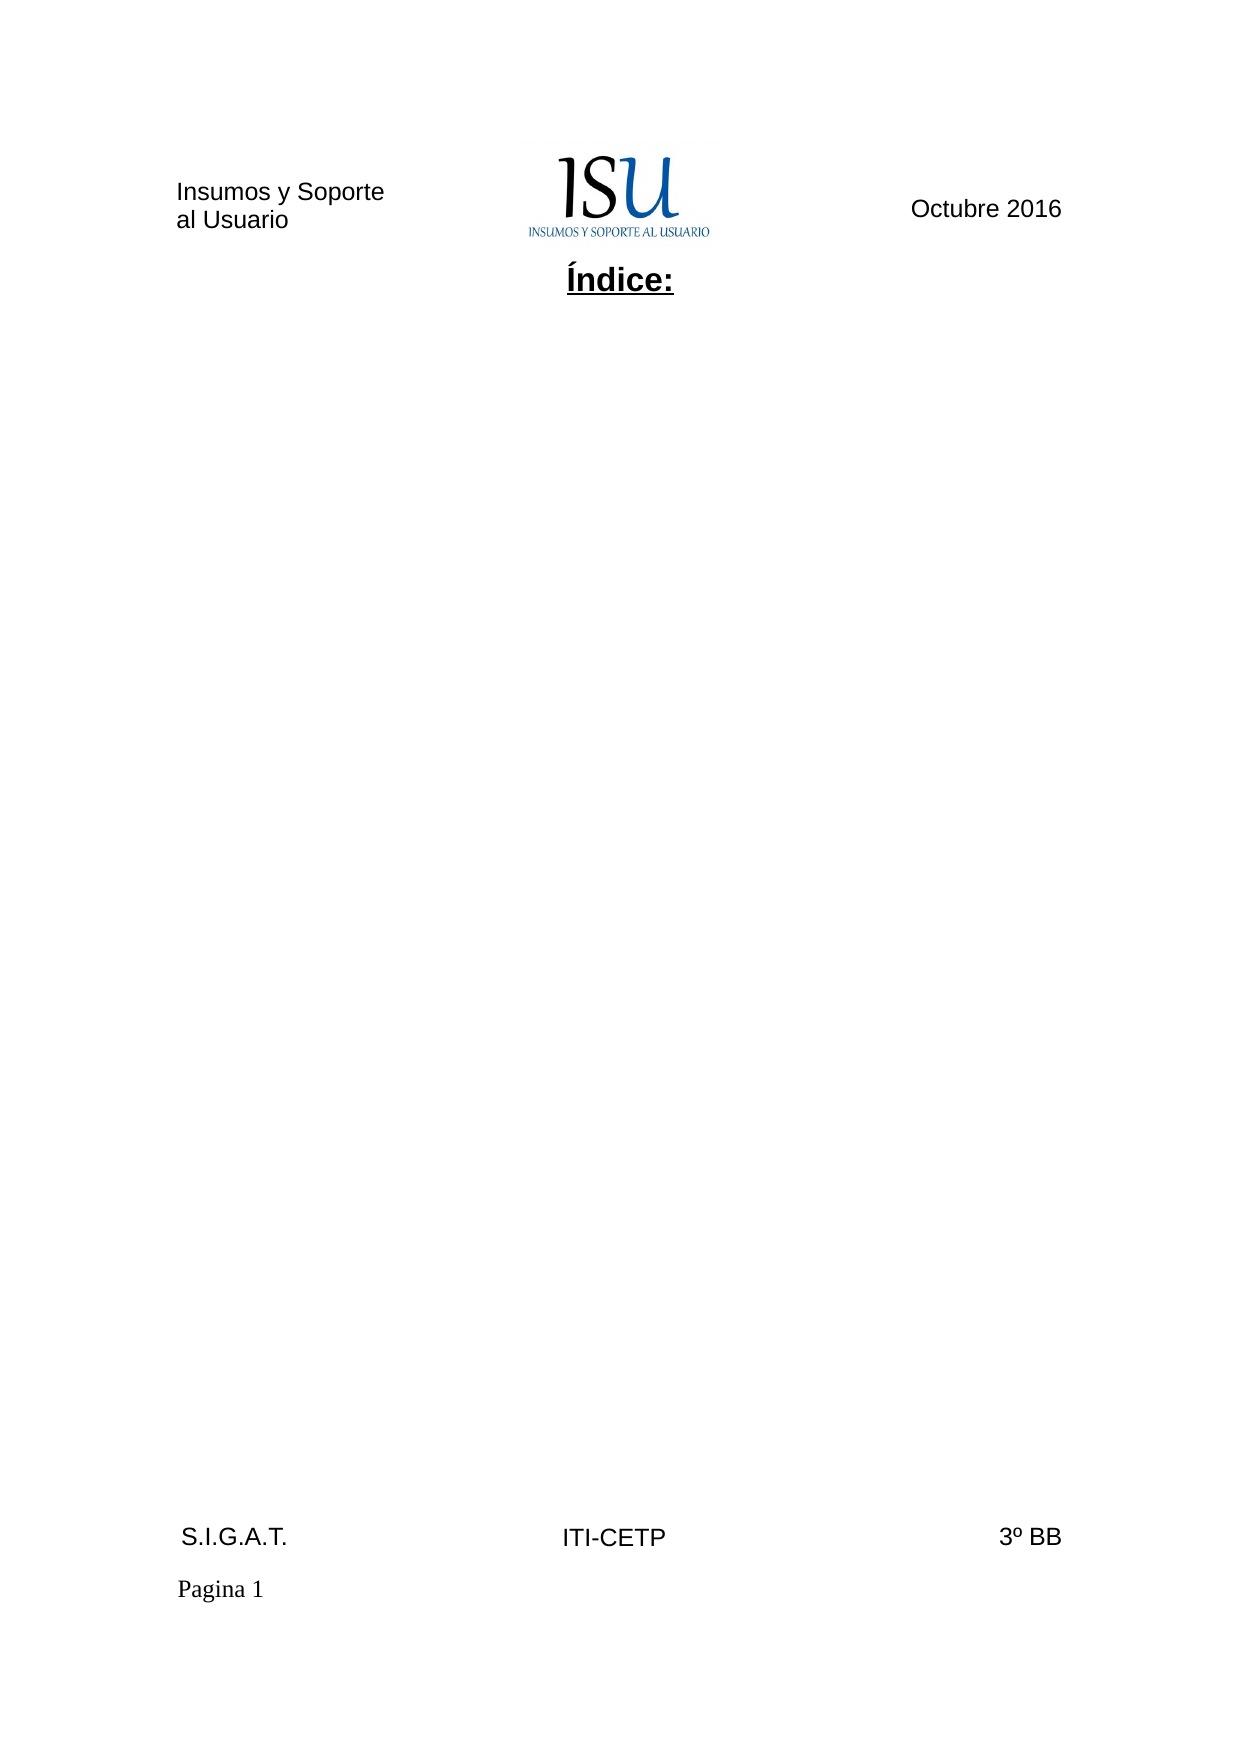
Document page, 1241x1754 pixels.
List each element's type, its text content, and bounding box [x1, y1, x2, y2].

table_cell [159, 993, 1002, 1037]
table_cell [159, 813, 1002, 857]
table_cell [159, 678, 1002, 722]
table_cell [159, 588, 1002, 632]
table_cell [159, 453, 1002, 497]
table_cell [1002, 1398, 1067, 1442]
table_cell [1002, 408, 1067, 452]
table_cell [1002, 1443, 1067, 1487]
table_cell [1002, 768, 1067, 812]
text Índice: [177, 260, 1063, 298]
table_cell [159, 1128, 1002, 1172]
table_cell [1002, 723, 1067, 767]
table_cell [159, 363, 1002, 407]
table_cell [1002, 1173, 1067, 1217]
table_cell [1002, 813, 1067, 857]
picture [517, 138, 723, 252]
table_cell [1002, 633, 1067, 677]
table_cell [1002, 543, 1067, 587]
table_cell [159, 1038, 1002, 1082]
table_cell [159, 948, 1002, 992]
table_cell [1002, 678, 1067, 722]
table_cell [159, 768, 1002, 812]
table_cell [1002, 993, 1067, 1037]
table_cell [1002, 948, 1067, 992]
table_cell [1002, 1038, 1067, 1082]
table_cell [1002, 453, 1067, 497]
table_cell [1002, 1218, 1067, 1262]
table_cell [1002, 498, 1067, 542]
table_cell [159, 903, 1002, 947]
table_header [1002, 318, 1067, 362]
table_cell [159, 633, 1002, 677]
table_cell [1002, 1308, 1067, 1352]
table_cell [159, 1083, 1002, 1127]
table_cell [159, 543, 1002, 587]
table_cell [159, 1443, 1002, 1487]
table_cell [1002, 363, 1067, 407]
table_cell [1002, 858, 1067, 902]
table_header [159, 318, 1002, 362]
table_cell [1002, 1263, 1067, 1307]
table_cell [159, 858, 1002, 902]
table_cell [159, 408, 1002, 452]
table_cell [159, 723, 1002, 767]
table_cell [159, 1398, 1002, 1442]
table_cell [159, 1308, 1002, 1352]
table_cell [159, 498, 1002, 542]
table_cell [1002, 1353, 1067, 1397]
table_cell [159, 1263, 1002, 1307]
table_cell [159, 1218, 1002, 1262]
table_cell [159, 1173, 1002, 1217]
table_cell [1002, 903, 1067, 947]
table_cell [159, 1353, 1002, 1397]
table_cell [1002, 1083, 1067, 1127]
table_cell [1002, 1128, 1067, 1172]
table_cell [1002, 588, 1067, 632]
